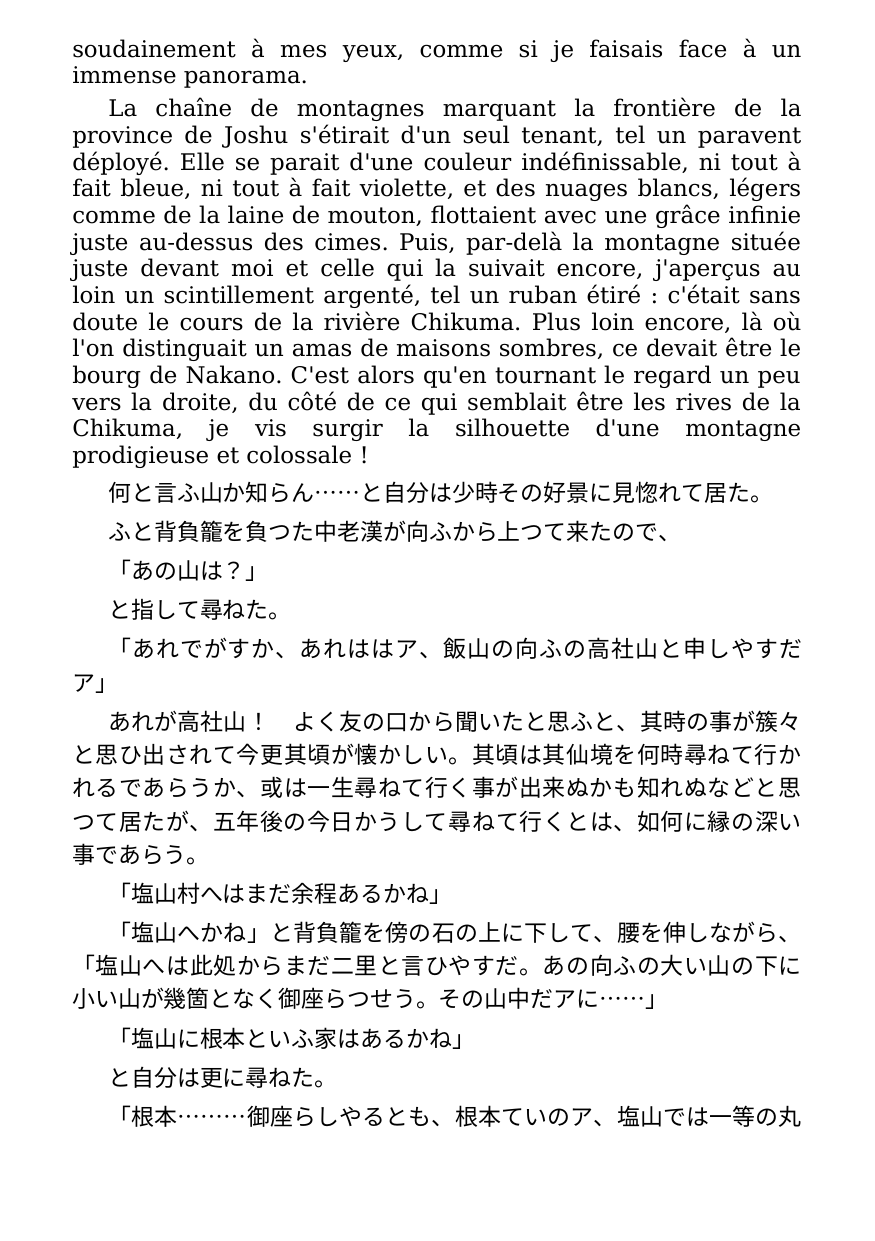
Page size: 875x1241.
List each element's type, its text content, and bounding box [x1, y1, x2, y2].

text 「あれでがすか、あれははア、飯山の向ふの高社山と申しやすだア」 [72, 631, 802, 698]
text 「塩山へかね」と背負籠を傍の石の上に下して、腰を伸しながら、「塩山へは此処からまだ二里と言ひやすだ。あの向ふの大い山の下に小い山が幾箇となく御座らつせう。その山中だアに……」 [72, 915, 802, 1014]
text あれが高社山！ よく友の口から聞いたと思ふと、其時の事が簇々と思ひ出されて今更其頃が懐かしい。其頃は其仙境を何時尋ねて行かれるであらうか、或は一生尋ねて行く事が出来ぬかも知れぬなどと思つて居たが、五年後の今日かうして尋ねて行くとは、如何に縁の深い事であらう。 [72, 704, 802, 870]
text と自分は更に尋ねた。 [72, 1060, 802, 1093]
text 「あの山は？」 [72, 553, 802, 586]
text 「根本………御座らしやるとも、根本ていのア、塩山では一等の丸 [72, 1099, 802, 1132]
text ふと背負籠を負つた中老漢が向ふから上つて来たので、 [72, 514, 802, 547]
text と指して尋ねた。 [72, 592, 802, 625]
text La chaîne de montagnes marquant la frontière de la province de Joshu s'étirait d'un seul tenant, tel un paravent déployé. Elle se parait d'une couleur indéfinissable, ni tout à fait bleue, ni tout à fait violette, et des nuages blancs, légers comme de la laine de mouton, flottaient avec une grâce infinie juste au-dessus des cimes. Puis, par-delà la montagne située juste devant moi et celle qui la suivait encore, j'aperçus au loin un scintillement argenté, tel un ruban étiré : c'était sans doute le cours de la rivière Chikuma. Plus loin encore, là où l'on distinguait un amas de maisons sombres, ce devait être le bourg de Nakano. C'est alors qu'en tournant le regard un peu vers la droite, du côté de ce qui semblait être les rives de la Chikuma, je vis surgir la silhouette d'une montagne prodigieuse et colossale ! [72, 95, 802, 469]
text 何と言ふ山か知らん……と自分は少時その好景に見惚れて居た。 [72, 474, 802, 508]
text 「塩山村へはまだ余程あるかね」 [72, 876, 802, 909]
text soudainement à mes yeux, comme si je faisais face à un immense panorama. [72, 36, 802, 89]
text 「塩山に根本といふ家はあるかね」 [72, 1021, 802, 1054]
